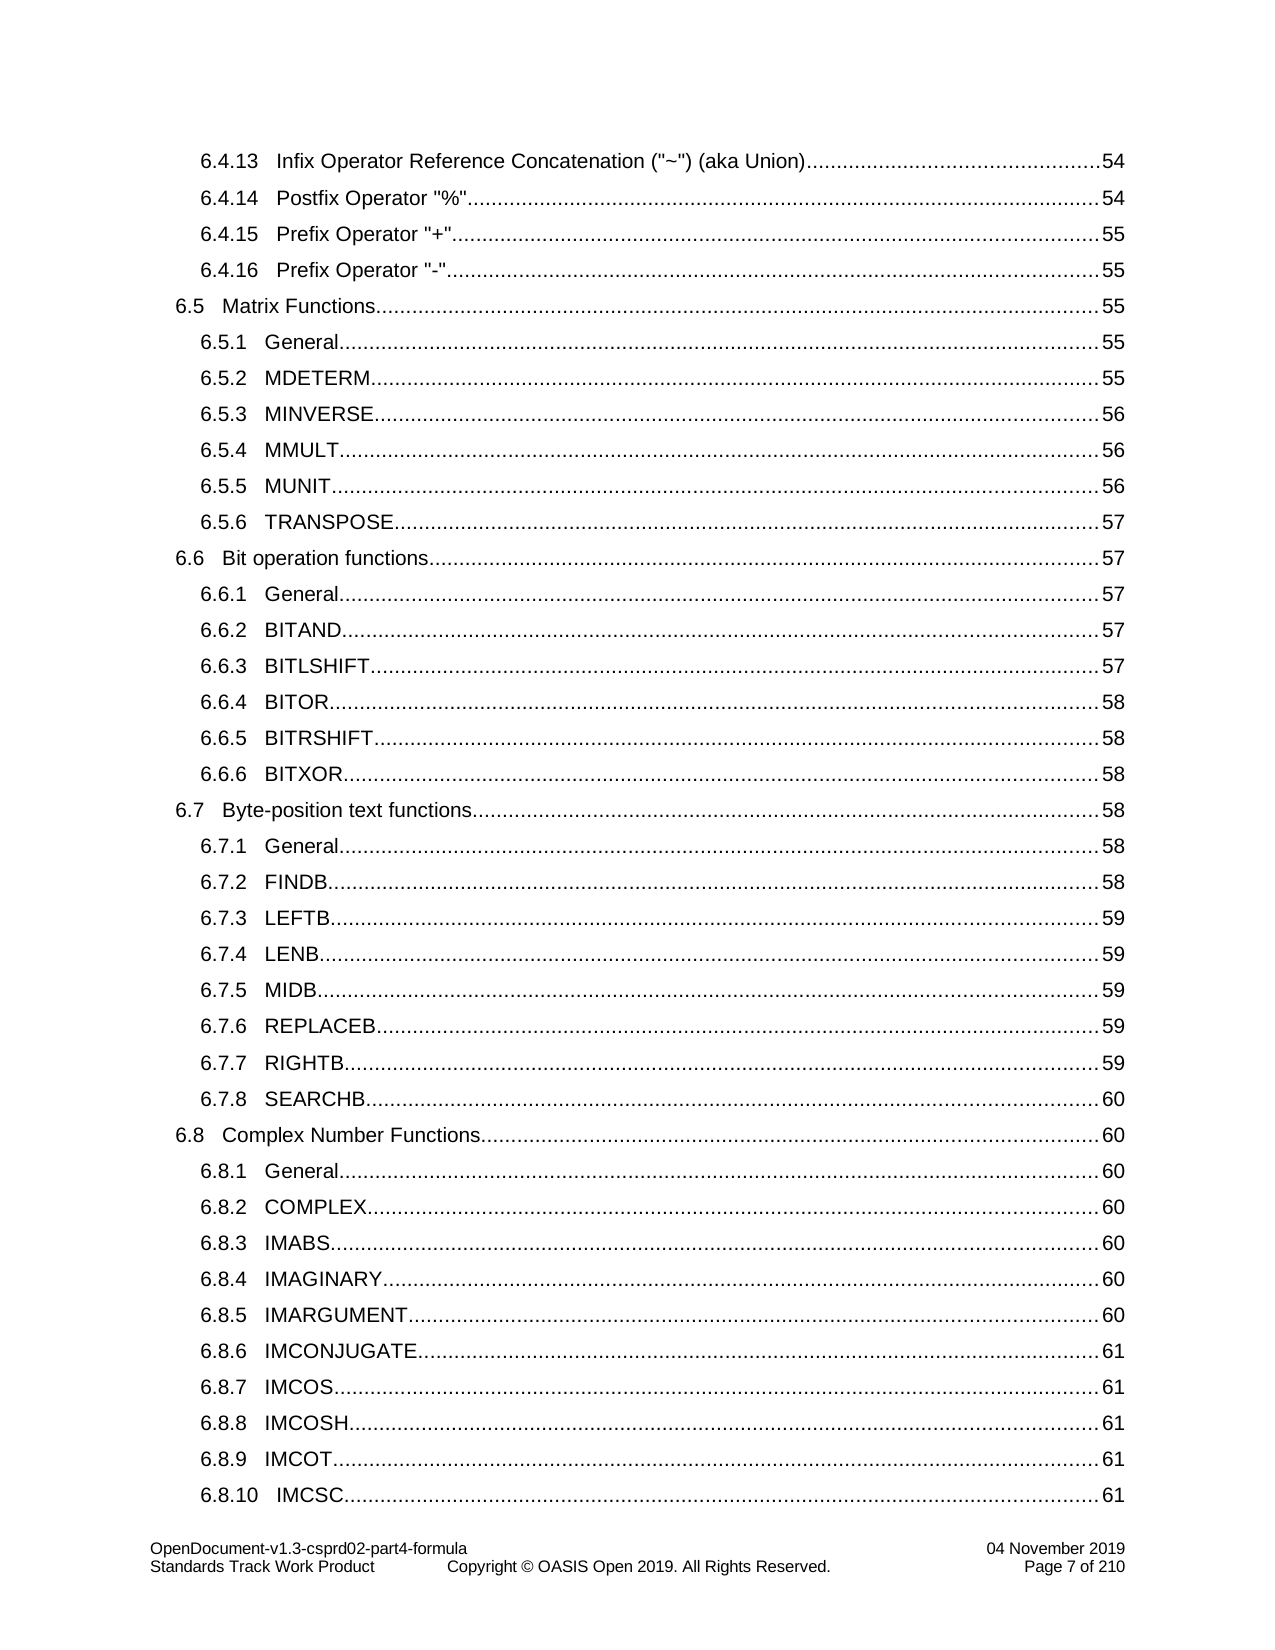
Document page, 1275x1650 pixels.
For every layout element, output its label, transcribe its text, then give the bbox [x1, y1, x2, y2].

text 6.8.5 IMARGUMENT 60 [200, 1303, 1125, 1327]
text 6.6.6 BITXOR 58 [200, 763, 1125, 786]
text 6.4.15 Prefix Operator "+" 55 [200, 222, 1125, 246]
text 6.6.4 BITOR 58 [200, 691, 1125, 714]
text 6.7.1 General 58 [200, 835, 1125, 858]
text 6.6.3 BITLSHIFT 57 [200, 654, 1125, 678]
text 6.6 Bit operation functions 57 [175, 546, 1125, 570]
text 6.7.2 FINDB 58 [200, 871, 1125, 894]
text 6.4.13 Infix Operator Reference Concatenation ("~") (aka Union) 54 [200, 150, 1125, 173]
text 6.5.5 MUNIT 56 [200, 474, 1125, 498]
text 6.6.5 BITRSHIFT 58 [200, 727, 1125, 750]
text 6.7.6 REPLACEB 59 [200, 1015, 1125, 1038]
text 6.8.7 IMCOS 61 [200, 1375, 1125, 1399]
text 6.7.7 RIGHTB 59 [200, 1051, 1125, 1074]
text 6.8.2 COMPLEX 60 [200, 1195, 1125, 1219]
text 6.7.4 LENB 59 [200, 943, 1125, 966]
text 6.4.14 Postfix Operator "%" 54 [200, 186, 1125, 209]
text 6.8.9 IMCOT 61 [200, 1447, 1125, 1471]
text 6.5.1 General 55 [200, 330, 1125, 354]
text 6.5.3 MINVERSE 56 [200, 402, 1125, 426]
text 6.6.2 BITAND 57 [200, 618, 1125, 642]
text 6.5.2 MDETERM 55 [200, 366, 1125, 390]
text 6.5.6 TRANSPOSE 57 [200, 510, 1125, 534]
text 6.8.1 General 60 [200, 1159, 1125, 1183]
text 6.7.3 LEFTB 59 [200, 907, 1125, 930]
text 6.8 Complex Number Functions 60 [175, 1123, 1125, 1147]
text 6.8.8 IMCOSH 61 [200, 1411, 1125, 1435]
text 6.4.16 Prefix Operator "-" 55 [200, 258, 1125, 282]
text 6.8.6 IMCONJUGATE 61 [200, 1339, 1125, 1363]
text 6.5.4 MMULT 56 [200, 438, 1125, 462]
text 6.8.3 IMABS 60 [200, 1231, 1125, 1255]
text 6.7.5 MIDB 59 [200, 979, 1125, 1002]
text 6.5 Matrix Functions 55 [175, 294, 1125, 318]
text 6.8.4 IMAGINARY 60 [200, 1267, 1125, 1291]
text 6.6.1 General 57 [200, 582, 1125, 606]
text 6.7 Byte-position text functions 58 [175, 799, 1125, 822]
text 6.8.10 IMCSC 61 [200, 1483, 1125, 1507]
text 6.7.8 SEARCHB 60 [200, 1087, 1125, 1111]
